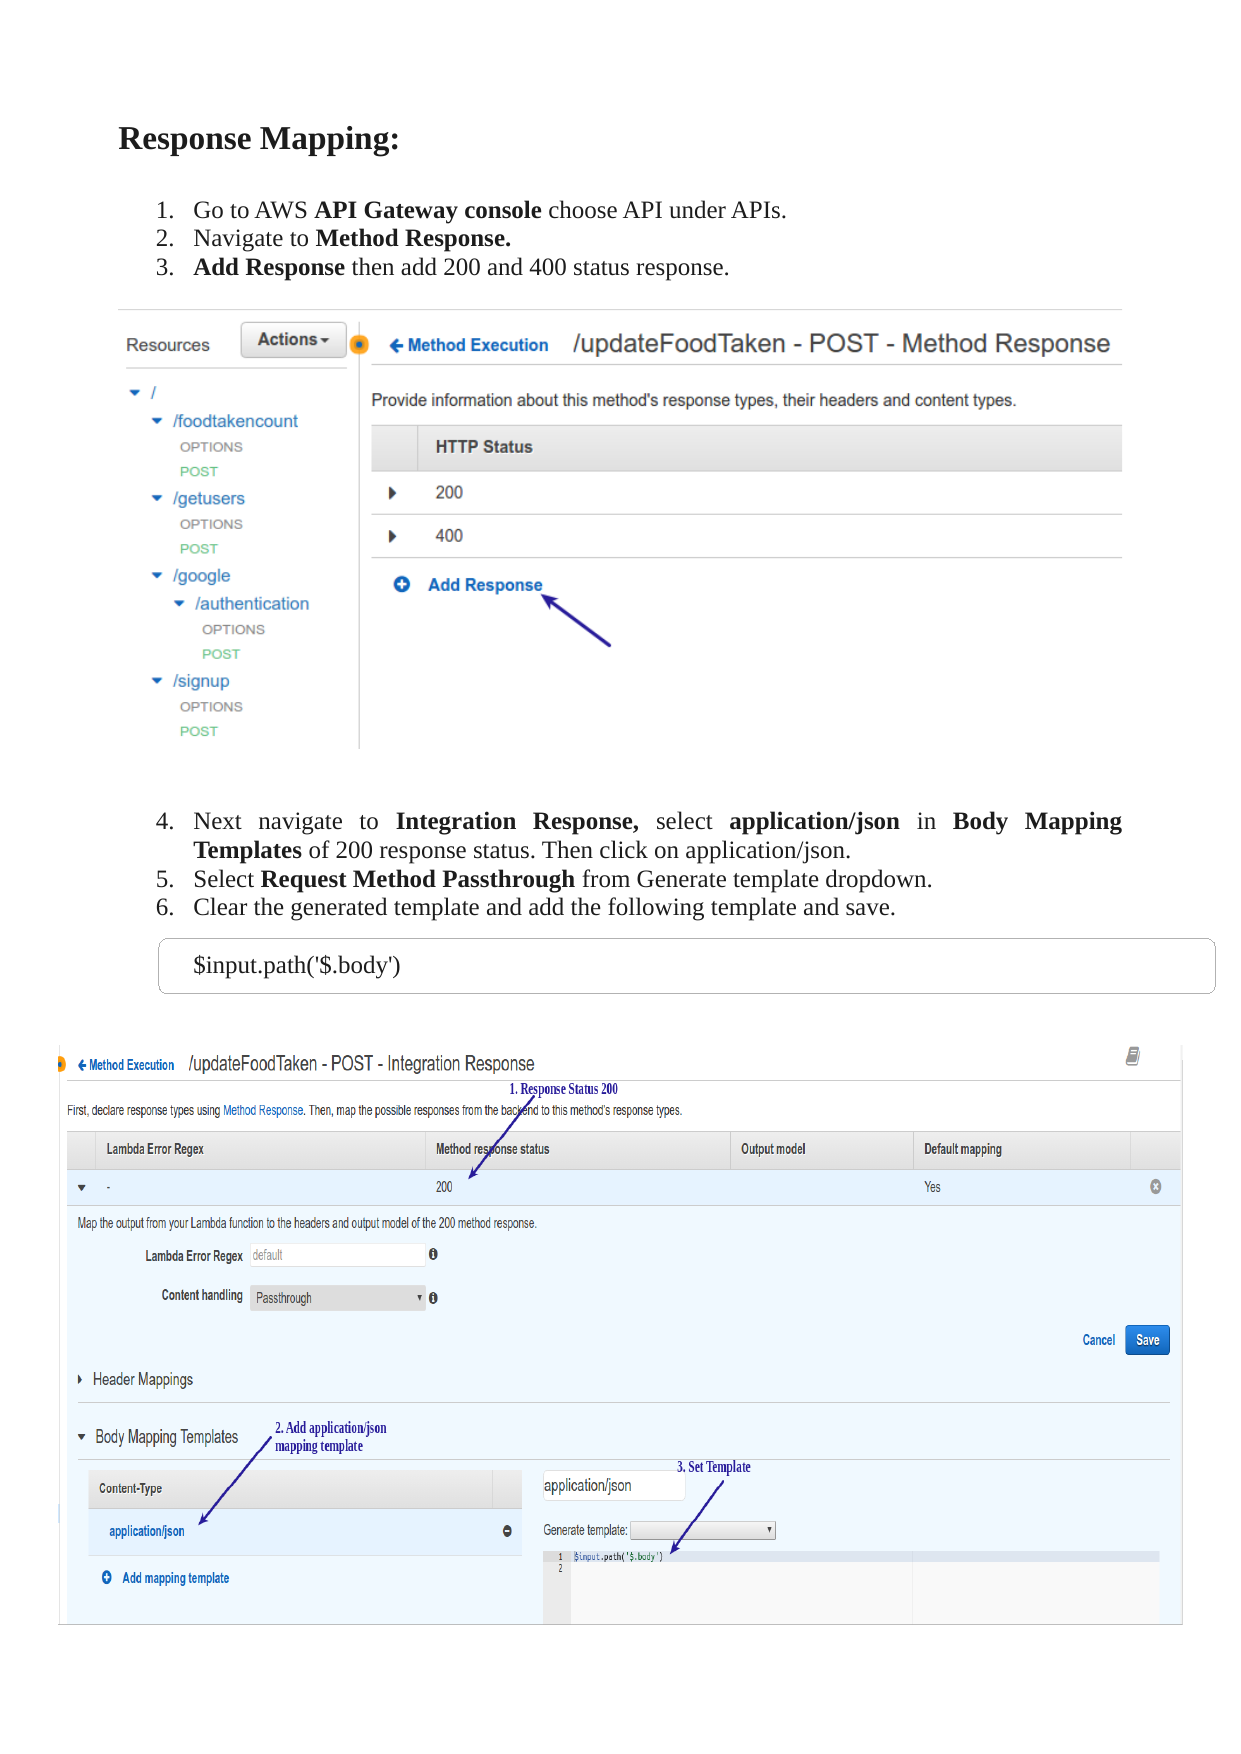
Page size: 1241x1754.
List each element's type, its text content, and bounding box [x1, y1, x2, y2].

list Select Request Method Passthrough from Generate template dropdown. [156, 864, 1122, 892]
list Next navigate to Integration Response, select application/json in Body Mapping Templates of 200 response status. Then click on application/json. [156, 806, 1122, 864]
list Go to AWS API Gateway console choose API under APIs. [156, 195, 1122, 223]
list Add Response then add 200 and 400 status response. [156, 252, 1122, 281]
list Clear the generated template and add the following template and save. [156, 892, 1122, 921]
picture [57, 1036, 1183, 1625]
picture [118, 309, 1123, 749]
text [118, 950, 158, 979]
list Navigate to Method Response. [156, 223, 1122, 252]
text Response Mapping: [118, 118, 1122, 156]
text $input.path('$.body') [159, 950, 1122, 979]
